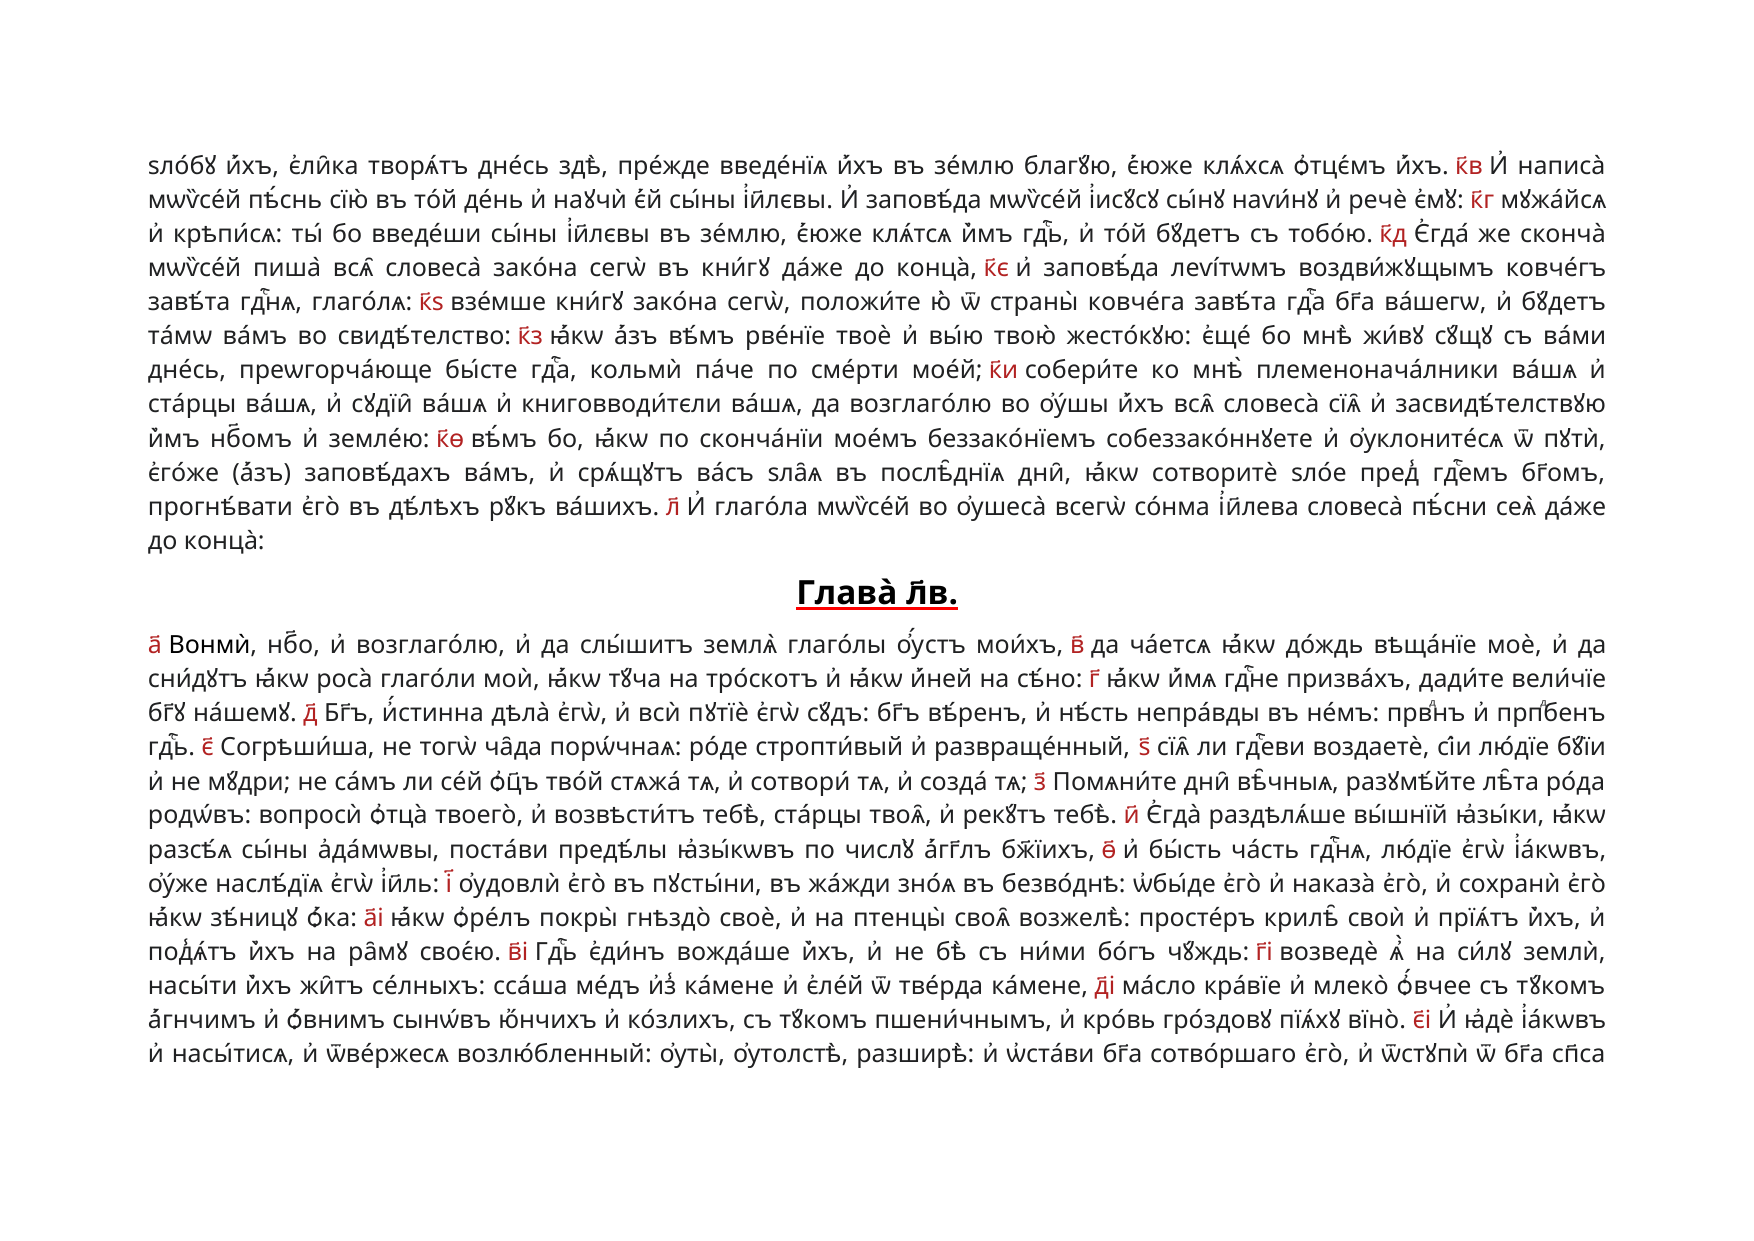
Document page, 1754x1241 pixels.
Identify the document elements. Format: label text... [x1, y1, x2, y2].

text Глава̀ л҃в. [148, 569, 1606, 614]
text ѕло́бꙋ и҆́хъ, є҆ли̑ка творѧ́тъ дне́сь здѣ̀, пре́жде введе́нїѧ и҆́хъ въ зе́млю благꙋ́ю, є҆́юже клѧ́хсѧ ѻ҆тцє́мъ и҆́хъ. к҃в И҆ написа̀ мѡѷсе́й пѣ́снь сїю̀ въ то́й де́нь и҆ наꙋчѝ є҆́й сы́ны і҆и҃лєвы. И҆ заповѣ́да мѡѷсе́й і҆исꙋ́сꙋ сы́нꙋ наѵи́нꙋ и҆ речѐ є҆мꙋ̀: к҃г мꙋжа́йсѧ и҆ крѣпи́сѧ: ты́ бо введе́ши сы́ны і҆и҃лєвы въ зе́млю, є҆́юже клѧ́тсѧ и҆̀мъ гдⷭ҇ь, и҆ то́й бꙋ́детъ съ тобо́ю. к҃д Є҆гда́ же сконча̀ мѡѷсе́й пиша̀ всѧ̑ словеса̀ зако́на сегѡ̀ въ кни́гꙋ да́же до конца̀, к҃є и҆ заповѣ́да леѵі́тѡмъ воздви́жꙋщымъ ковче́гъ завѣ́та гдⷭ҇нѧ, глаго́лѧ: к҃ѕ взе́мше кни́гꙋ зако́на сегѡ̀, положи́те ю҆̀ ѿ страны̀ ковче́га завѣ́та гдⷭ҇а бг҃а ва́шегѡ, и҆ бꙋ́детъ та́мѡ ва́мъ во свидѣ́телство: к҃з ꙗ҆́кѡ а҆́зъ вѣ́мъ рве́нїе твоѐ и҆ вы́ю твою̀ жесто́кꙋю: є҆ще́ бо мнѣ̀ жи́вꙋ сꙋ́щꙋ съ ва́ми дне́сь, преѡгорча́юще бы́сте гдⷭ҇а, кольмѝ па́че по сме́рти мое́й; к҃и собери́те ко мнѣ̀ племенонача́лники ва́шѧ и҆ ста́рцы ва́шѧ, и҆ сꙋдїи̑ ва́шѧ и҆ книговводи́тєли ва́шѧ, да возглаго́лю во ѹ҆́шы и҆́хъ всѧ̑ словеса̀ сїѧ̑ и҆ засвидѣ́телствꙋю и҆̀мъ нб҃омъ и҆ земле́ю: к҃ѳ вѣ́мъ бо, ꙗ҆́кѡ по сконча́нїи мое́мъ беззако́нїемъ собеззако́ннꙋете и҆ ѹ҆клоните́сѧ ѿ пꙋтѝ, є҆го́же (а҆́зъ) заповѣ́дахъ ва́мъ, и҆ срѧ́щꙋтъ ва́съ ѕла̑ѧ въ послѣ̑днїѧ дни̑, ꙗ҆́кѡ сотворитѐ ѕло́е пред̾ гдⷭ҇емъ бг҃омъ, прогнѣ́вати є҆го̀ въ дѣ́лѣхъ рꙋ́къ ва́шихъ. л҃ И҆ глаго́ла мѡѷсе́й во ѹ҆шеса̀ всегѡ̀ со́нма і҆и҃лева словеса̀ пѣ́сни сеѧ̀ да́же до конца̀: [148, 148, 1606, 556]
text а҃ Вонмѝ, нб҃о, и҆ возглаго́лю, и҆ да слы́шитъ землѧ̀ глаго́лы ѹ҆́стъ мои́хъ, в҃ да ча́етсѧ ꙗ҆́кѡ до́ждь вѣща́нїе моѐ, и҆ да сни́дꙋтъ ꙗ҆́кѡ роса̀ глаго́ли моѝ, ꙗ҆́кѡ тꙋ́ча на тро́скотъ и҆ ꙗ҆́кѡ и҆́ней на сѣ́но: г҃ ꙗ҆́кѡ и҆́мѧ гдⷭ҇не призва́хъ, дади́те вели́чїе бг҃ꙋ на́шемꙋ. д҃ Бг҃ъ, и҆́стинна дѣла̀ є҆гѡ̀, и҆ всѝ пꙋтїѐ є҆гѡ̀ сꙋ́дъ: бг҃ъ вѣ́ренъ, и҆ нѣ́сть непра́вды въ не́мъ: првⷣнъ и҆ прпⷣбенъ гдⷭ҇ь. є҃ Согрѣши́ша, не тогѡ̀ ча̑да порѡ́чнаѧ: ро́де стропти́вый и҆ развраще́нный, ѕ҃ сїѧ̑ ли гдⷭ҇еви воздаетѐ, сі́и лю́дїе бꙋ́їи и҆ не мꙋ́дри; не са́мъ ли се́й ѻ҆ц҃ъ тво́й стѧжа́ тѧ, и҆ сотвори́ тѧ, и҆ созда́ тѧ; з҃ Помѧни́те дни̑ вѣ̑чныѧ, разꙋмѣ́йте лѣ̑та ро́да родѡ́въ: вопросѝ ѻ҆тца̀ твоего̀, и҆ возвѣсти́тъ тебѣ̀, ста́рцы твоѧ̑, и҆ рекꙋ́тъ тебѣ̀. и҃ Є҆гда̀ раздѣлѧ́ше вы́шнїй ꙗ҆зы́ки, ꙗ҆́кѡ разсѣ́ѧ сы́ны а҆да́мѡвы, поста́ви предѣ́лы ꙗ҆зы́кѡвъ по числꙋ̀ а҆́гг҃лъ бж҃їихъ, ѳ҃ и҆ бы́сть ча́сть гдⷭ҇нѧ, лю́дїе є҆гѡ̀ і҆а́кѡвъ, ѹ҆́же наслѣ́дїѧ є҆гѡ̀ і҆и҃ль: і҃ ѹ҆довлѝ є҆го̀ въ пꙋсты́ни, въ жа́жди зно́ѧ въ безво́днѣ: ѡ҆бы́де є҆го̀ и҆ наказа̀ є҆го̀, и҆ сохранѝ є҆го̀ ꙗ҆́кѡ зѣ́ницꙋ ѻ҆́ка: а҃і ꙗ҆́кѡ ѻ҆ре́лъ покры̀ гнѣздо̀ своѐ, и҆ на птенцы̀ своѧ̑ возжелѣ̀: просте́ръ крилѣ̑ своѝ и҆ прїѧ́тъ и҆̀хъ, и҆ под̾ѧ́тъ и҆̀хъ на ра̑мꙋ своє́ю. в҃і Гдⷭ҇ь є҆ди́нъ вожда́ше и҆̀хъ, и҆ не бѣ̀ съ ни́ми бо́гъ чꙋ́ждь: г҃і возведѐ ѧ҆̀ на си́лꙋ землѝ, насы́ти и҆̀хъ жи̑тъ се́лныхъ: сса́ша ме́дъ и҆з̾ ка́мене и҆ є҆ле́й ѿ тве́рда ка́мене, д҃і ма́сло кра́вїе и҆ млеко̀ ѻ҆́вчее съ тꙋ́комъ а҆́гнчимъ и҆ ѻ҆́внимъ сынѡ́въ ю҆́нчихъ и҆ ко́злихъ, съ тꙋ́комъ пшени́чнымъ, и҆ кро́вь гро́здовꙋ пїѧ́хꙋ вїно̀. є҃і И҆ ꙗ҆дѐ і҆а́кѡвъ и҆ насы́тисѧ, и҆ ѿве́ржесѧ возлю́бленный: ѹ҆ты̀, ѹ҆толстѣ̀, разширѣ̀: и҆ ѡ҆ста́ви бг҃а сотво́ршаго є҆го̀, и҆ ѿстꙋпѝ ѿ бг҃а сп҃са [148, 627, 1606, 1070]
